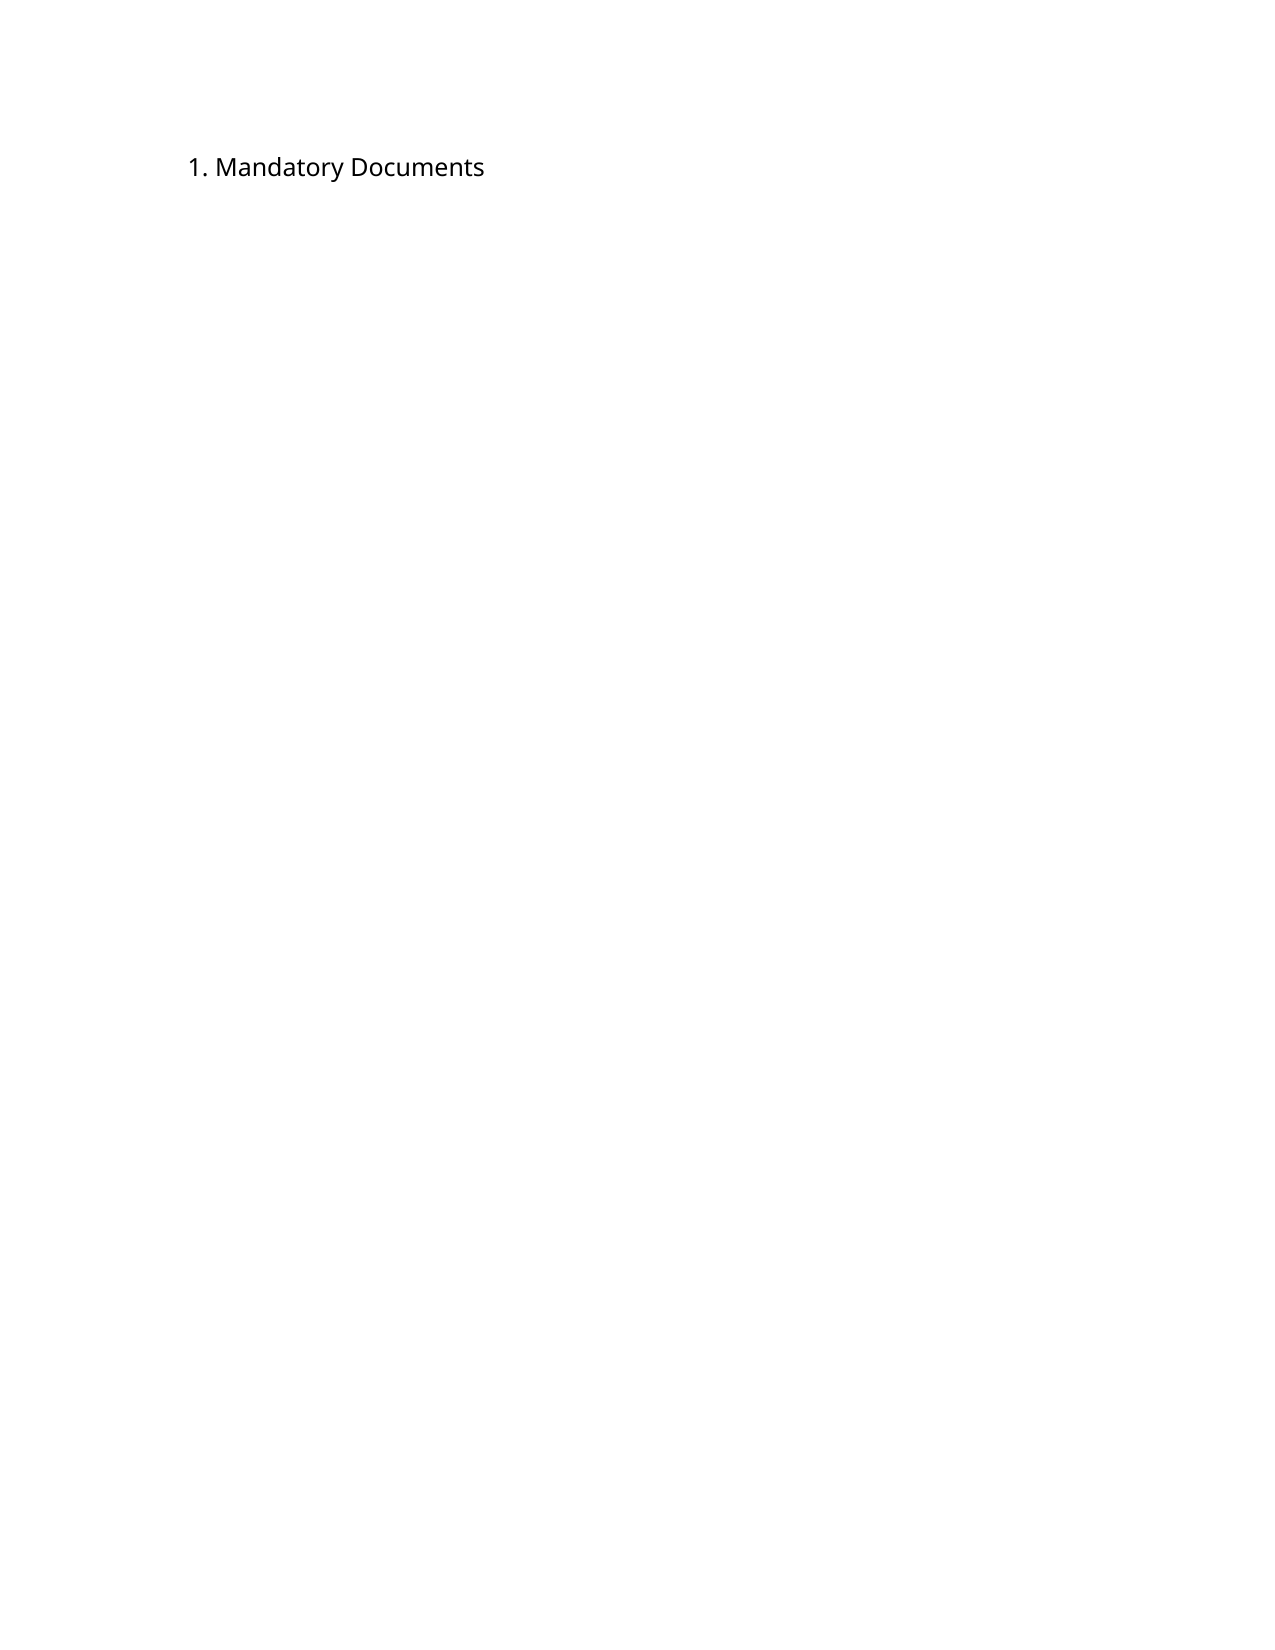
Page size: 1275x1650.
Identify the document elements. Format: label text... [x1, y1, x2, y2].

text 1. Mandatory Documents [187, 150, 1087, 184]
